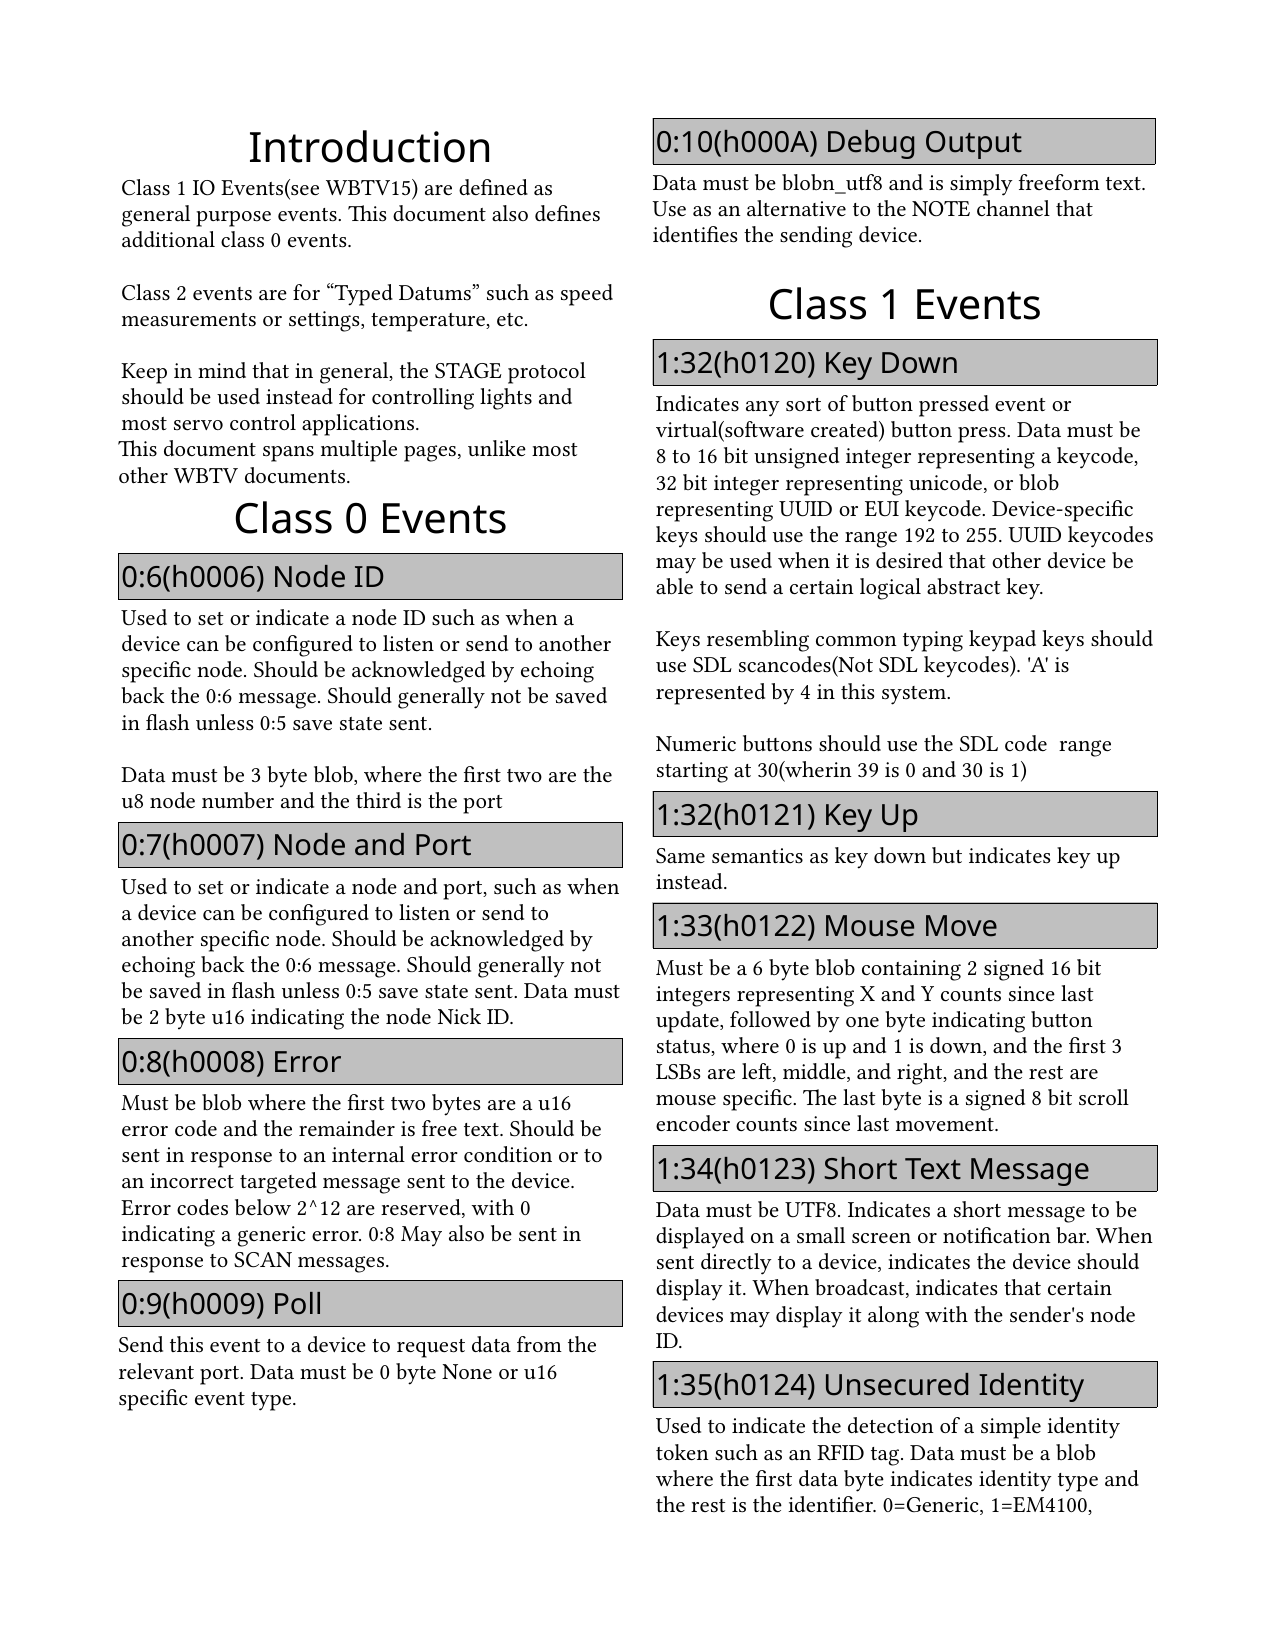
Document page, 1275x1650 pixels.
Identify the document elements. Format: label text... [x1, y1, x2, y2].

subtitle 1:34(h0123) Short Text Message [654, 1146, 1157, 1191]
subtitle Class 0 Events [118, 489, 622, 545]
subtitle Class 1 Events [652, 275, 1157, 331]
text Used to indicate the detection of a simple identity token such as an RFID tag. Data must be a blob where the first data byte indicates identity type and the rest is the identifier. 0=Generic, 1=EM4100, [656, 1413, 1155, 1518]
subtitle 0:9(h0009) Poll [119, 1281, 622, 1326]
subtitle 0:10(h000A) Debug Output [654, 119, 1155, 164]
text Used to set or indicate a node and port, such as when a device can be configured to listen or send to another specific node. Should be acknowledged by echoing back the 0:6 message. Should generally not be saved in flash unless 0:5 save state sent. Data must be 2 byte u16 indicating the node Nick ID. [121, 873, 621, 1030]
text Data must be 3 byte blob, where the first two are the u8 node number and the third is the port [121, 762, 621, 814]
text Must be a 6 byte blob containing 2 signed 16 bit integers representing X and Y counts since last update, followed by one byte indicating button status, where 0 is up and 1 is down, and the first 3 LSBs are left, middle, and right, and the rest are mouse specific. The last byte is a signed 8 bit scroll encoder counts since last movement. [656, 954, 1155, 1137]
text Numeric buttons should use the SDL code range starting at 30(wherin 39 is 0 and 30 is 1) [656, 731, 1155, 783]
text Class 2 events are for “Typed Datums” such as speed measurements or settings, temperature, etc. [121, 279, 621, 332]
text Keys resembling common typing keypad keys should use SDL scancodes(Not SDL keycodes). 'A' is represented by 4 in this system. [656, 626, 1155, 705]
text Keep in mind that in general, the STAGE protocol should be used instead for controlling lights and most servo control applications. [121, 358, 621, 436]
subtitle 1:32(h0121) Key Up [654, 792, 1157, 836]
subtitle 0:8(h0008) Error [119, 1039, 622, 1084]
subtitle 0:7(h0007) Node and Port [119, 823, 622, 867]
text Data must be UTF8. Indicates a short message to be displayed on a small screen or notification bar. When sent directly to a device, indicates the device should display it. When broadcast, indicates that certain devices may display it along with the sender's node ID. [656, 1197, 1155, 1354]
text Send this event to a device to request data from the relevant port. Data must be 0 byte None or u16 specific event type. [118, 1332, 621, 1411]
subtitle Introduction [118, 118, 622, 175]
subtitle 1:33(h0122) Mouse Move [654, 904, 1157, 948]
text Class 1 IO Events(see WBTV15) are defined as general purpose events. This document also defines additional class 0 events. [121, 175, 621, 253]
text This document spans multiple pages, unlike most other WBTV documents. [118, 436, 621, 489]
text Same semantics as key down but indicates key up instead. [656, 843, 1155, 895]
subtitle 1:32(h0120) Key Down [654, 340, 1157, 385]
text Used to set or indicate a node ID such as when a device can be configured to listen or send to another specific node. Should be acknowledged by echoing back the 0:6 message. Should generally not be saved in flash unless 0:5 save state sent. [121, 605, 621, 736]
text Indicates any sort of button pressed event or virtual(software created) button press. Data must be 8 to 16 bit unsigned integer representing a keycode, 32 bit integer representing unicode, or blob representing UUID or EUI keycode. Device-specific keys should use the range 192 to 255. UUID keycodes may be used when it is desired that other device be able to send a certain logical abstract key. [656, 391, 1155, 600]
subtitle 0:6(h0006) Node ID [119, 554, 622, 599]
subtitle 1:35(h0124) Unsecured Identity [654, 1362, 1157, 1407]
text Must be blob where the first two bytes are a u16 error code and the remainder is free text. Should be sent in response to an internal error condition or to an incorrect targeted message sent to the device. Error codes below 2^12 are reserved, with 0 indicating a generic error. 0:8 May also be sent in response to SCAN messages. [121, 1090, 621, 1273]
text Data must be blobn_utf8 and is simply freeform text. Use as an alternative to the NOTE channel that identifies the sending device. [652, 170, 1155, 248]
